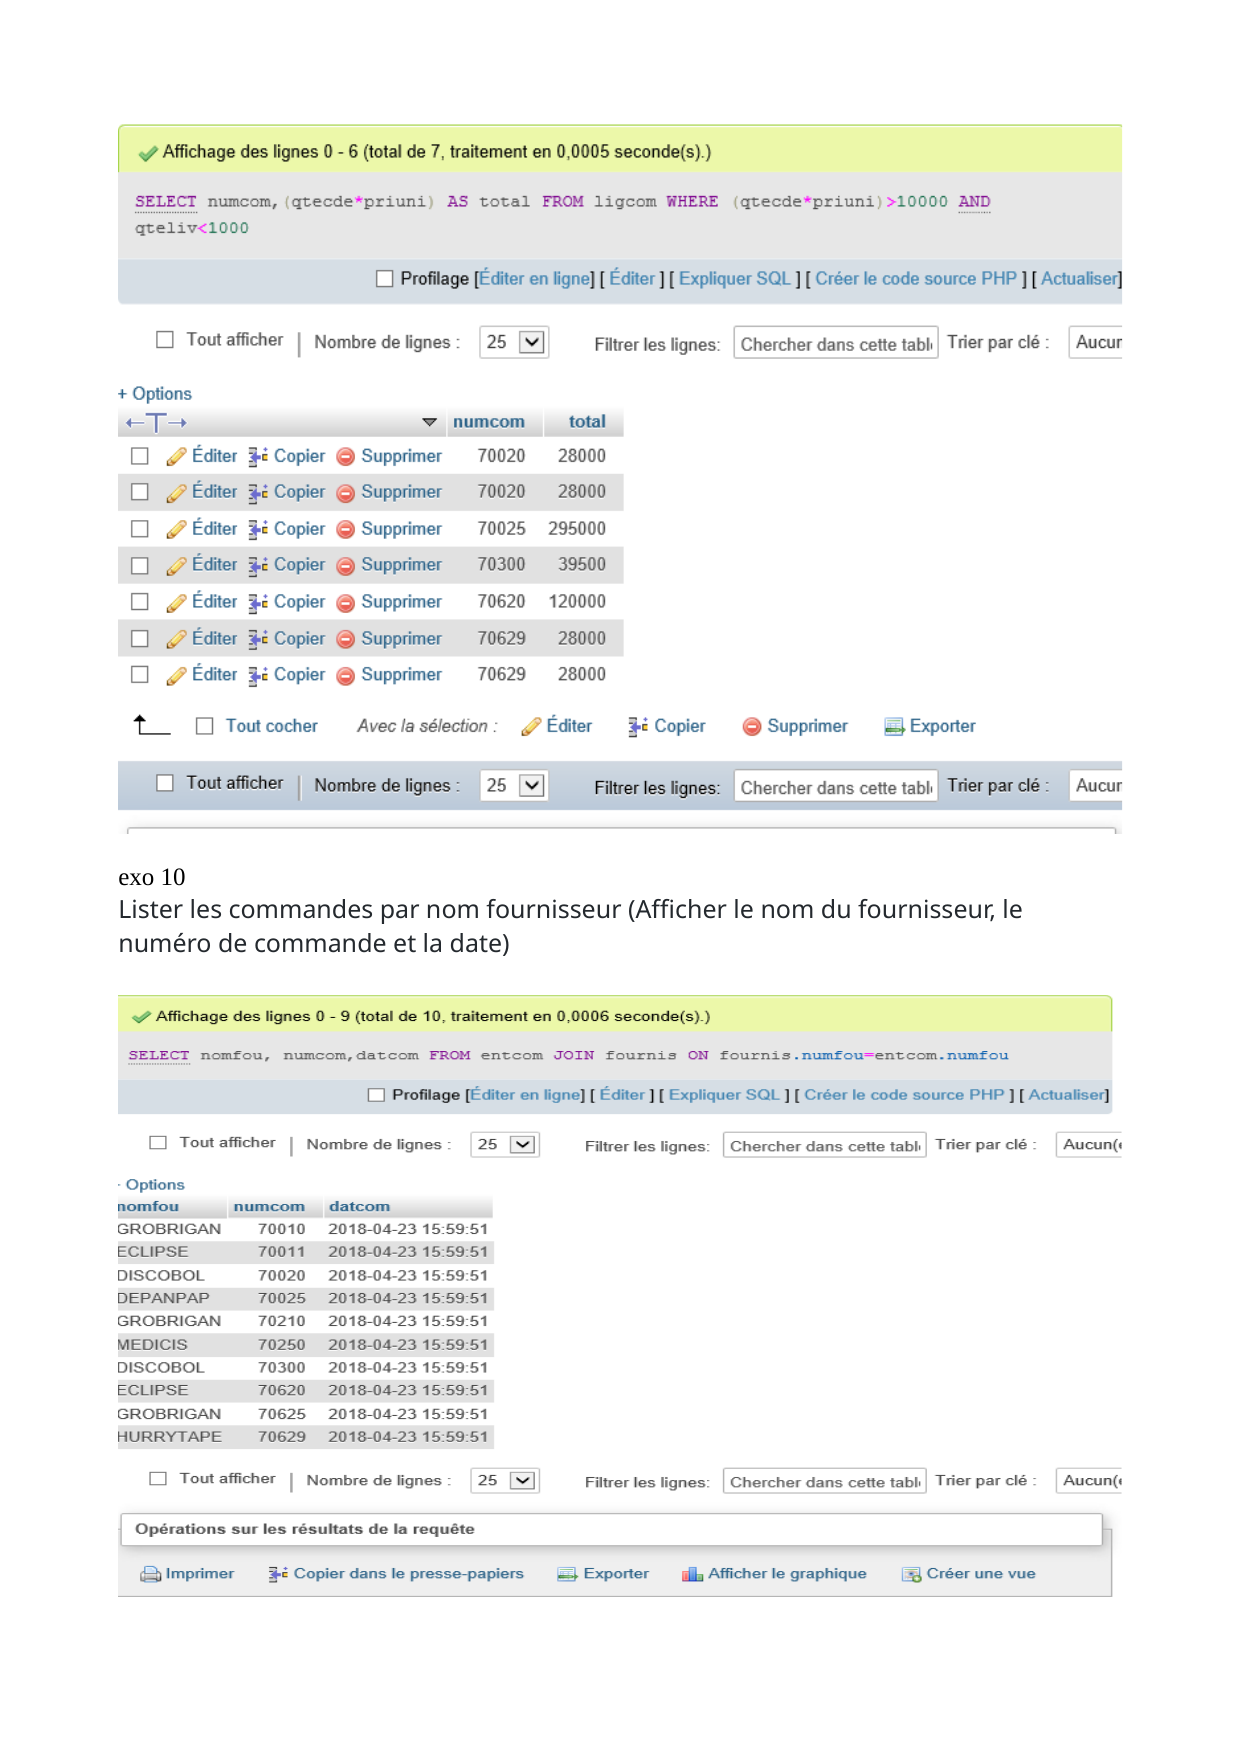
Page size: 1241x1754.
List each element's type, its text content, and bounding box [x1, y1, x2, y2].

picture [118, 118, 1123, 834]
picture [118, 988, 1123, 1599]
text Lister les commandes par nom fournisseur (Afficher le nom du fournisseur, le numéro de commande et la date) [118, 891, 1122, 959]
text exo 10 [118, 862, 1122, 891]
